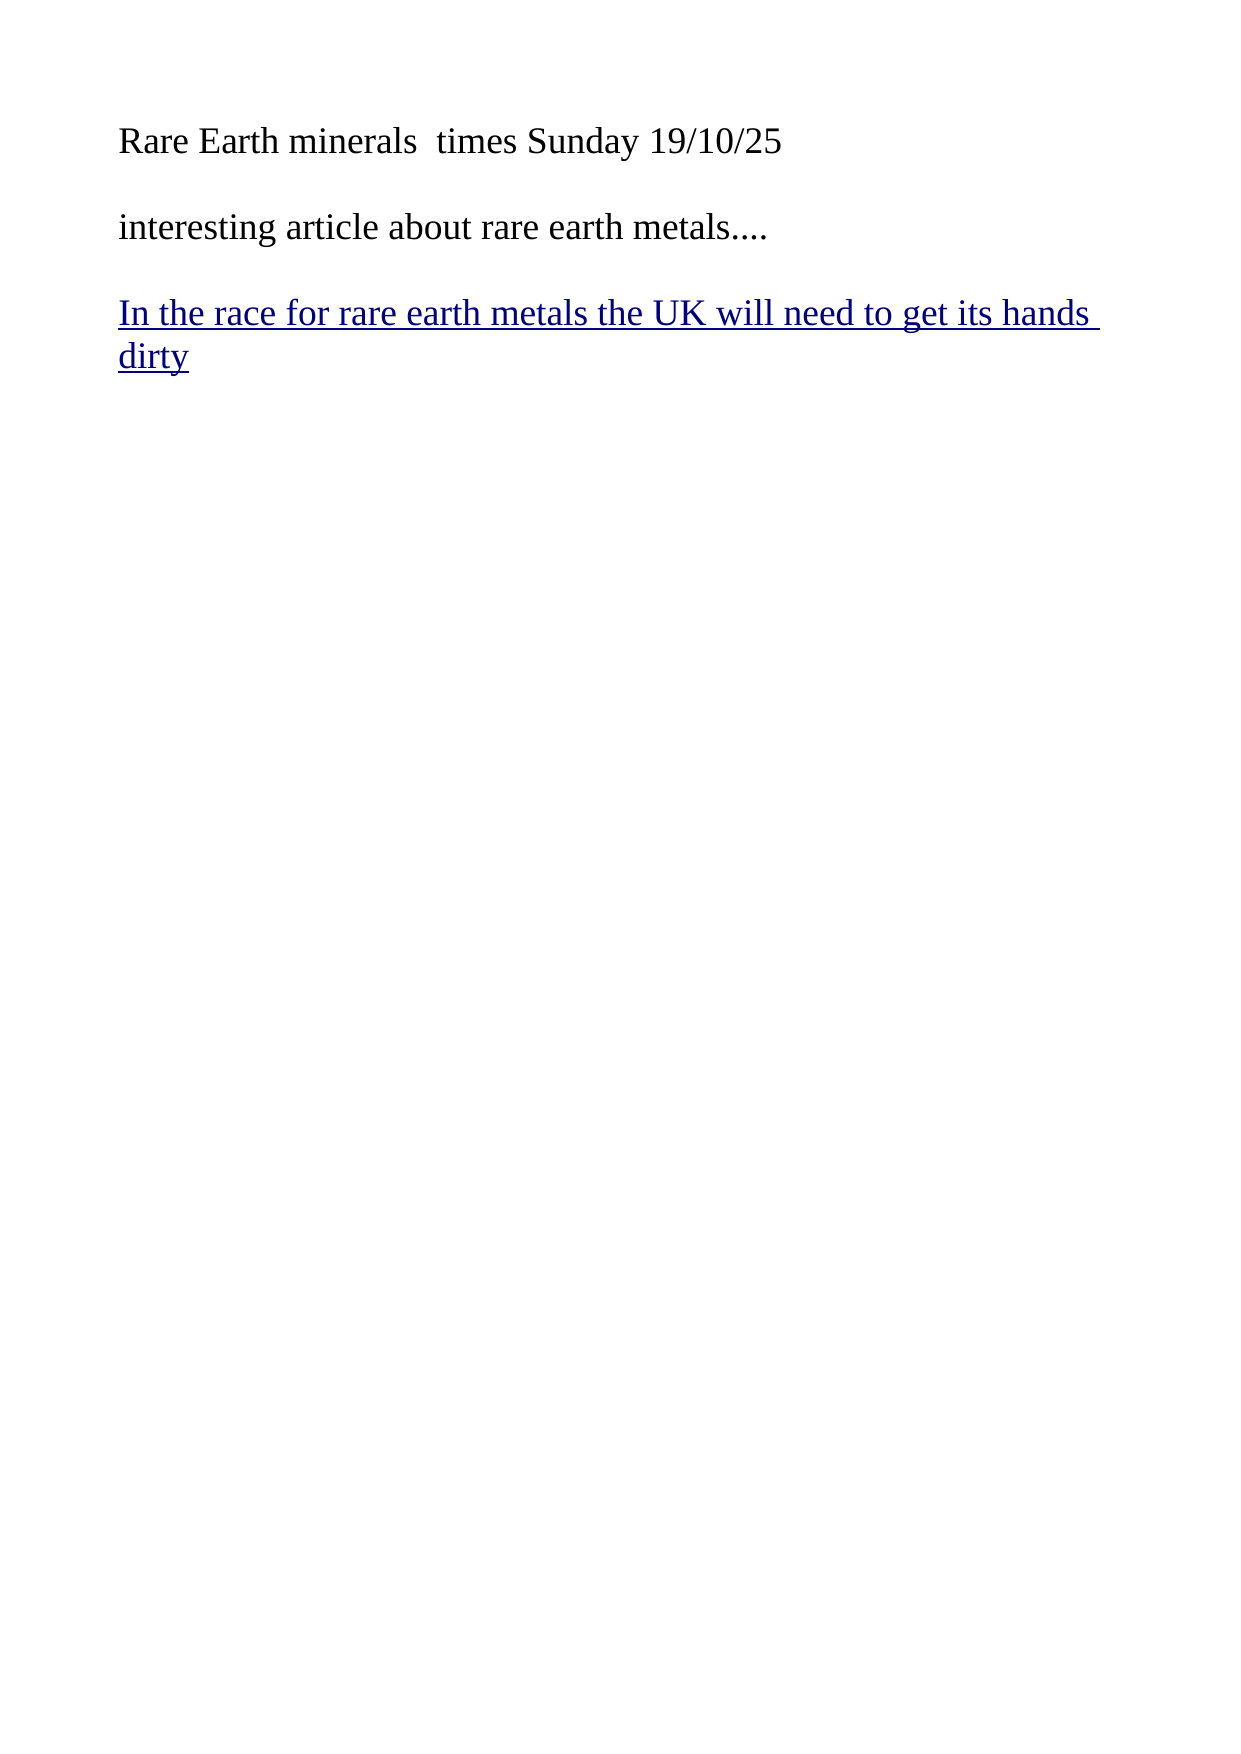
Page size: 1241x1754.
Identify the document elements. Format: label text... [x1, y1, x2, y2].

text Rare Earth minerals times Sunday 19/10/25 [118, 118, 1122, 161]
text interesting article about rare earth metals.... [118, 204, 1122, 247]
text In the race for rare earth metals the UK will need to get its hands dirty [118, 291, 1122, 377]
